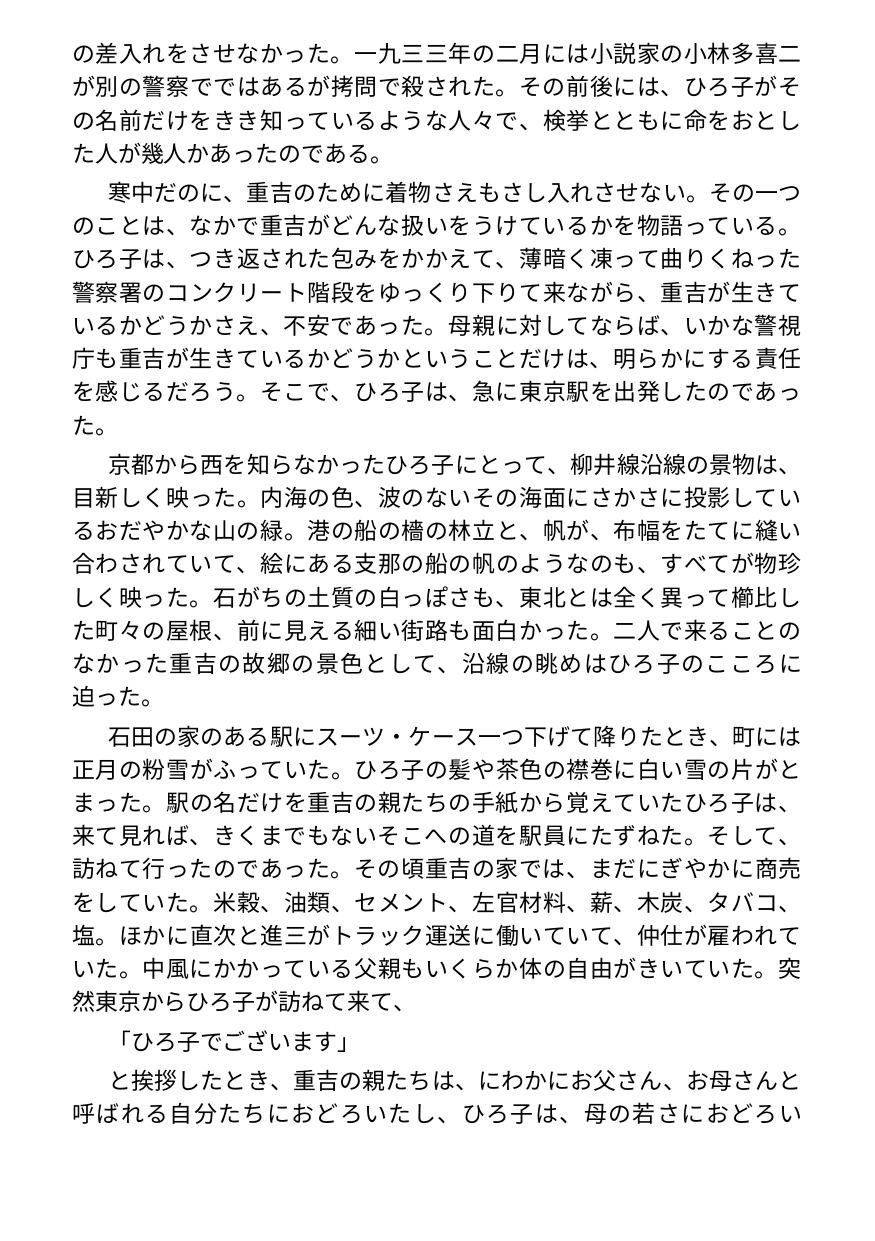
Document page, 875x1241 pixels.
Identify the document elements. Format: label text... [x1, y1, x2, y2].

text 「ひろ子でございます」 [72, 1023, 802, 1057]
text の差入れをさせなかった。一九三三年の二月には小説家の小林多喜二が別の警察でではあるが拷問で殺された。その前後には、ひろ子がその名前だけをきき知っているような人々で、検挙とともに命をおとした人が幾人かあったのである。 [72, 36, 802, 169]
text と挨拶したとき、重吉の親たちは、にわかにお父さん、お母さんと呼ばれる自分たちにおどろいたし、ひろ子は、母の若さにおどろい [72, 1063, 802, 1129]
text 石田の家のある駅にスーツ・ケース一つ下げて降りたとき、町には正月の粉雪がふっていた。ひろ子の髪や茶色の襟巻に白い雪の片がとまった。駅の名だけを重吉の親たちの手紙から覚えていたひろ子は、来て見れば、きくまでもないそこへの道を駅員にたずねた。そして、訪ねて行ったのであった。その頃重吉の家では、まだにぎやかに商売をしていた。米穀、油類、セメント、左官材料、薪、木炭、タバコ、塩。ほかに直次と進三がトラック運送に働いていて、仲仕が雇われていた。中風にかかっている父親もいくらか体の自由がきいていた。突然東京からひろ子が訪ねて来て、 [72, 718, 802, 1017]
text 京都から西を知らなかったひろ子にとって、柳井線沿線の景物は、目新しく映った。内海の色、波のないその海面にさかさに投影しているおだやかな山の緑。港の船の檣の林立と、帆が、布幅をたてに縫い合わされていて、絵にある支那の船の帆のようなのも、すべてが物珍しく映った。石がちの土質の白っぽさも、東北とは全く異って櫛比した町々の屋根、前に見える細い街路も面白かった。二人で来ることのなかった重吉の故郷の景色として、沿線の眺めはひろ子のこころに迫った。 [72, 447, 802, 712]
text 寒中だのに、重吉のために着物さえもさし入れさせない。その一つのことは、なかで重吉がどんな扱いをうけているかを物語っている。ひろ子は、つき返された包みをかかえて、薄暗く凍って曲りくねった警察署のコンクリート階段をゆっくり下りて来ながら、重吉が生きているかどうかさえ、不安であった。母親に対してならば、いかな警視庁も重吉が生きているかどうかということだけは、明らかにする責任を感じるだろう。そこで、ひろ子は、急に東京駅を出発したのであった。 [72, 175, 802, 441]
